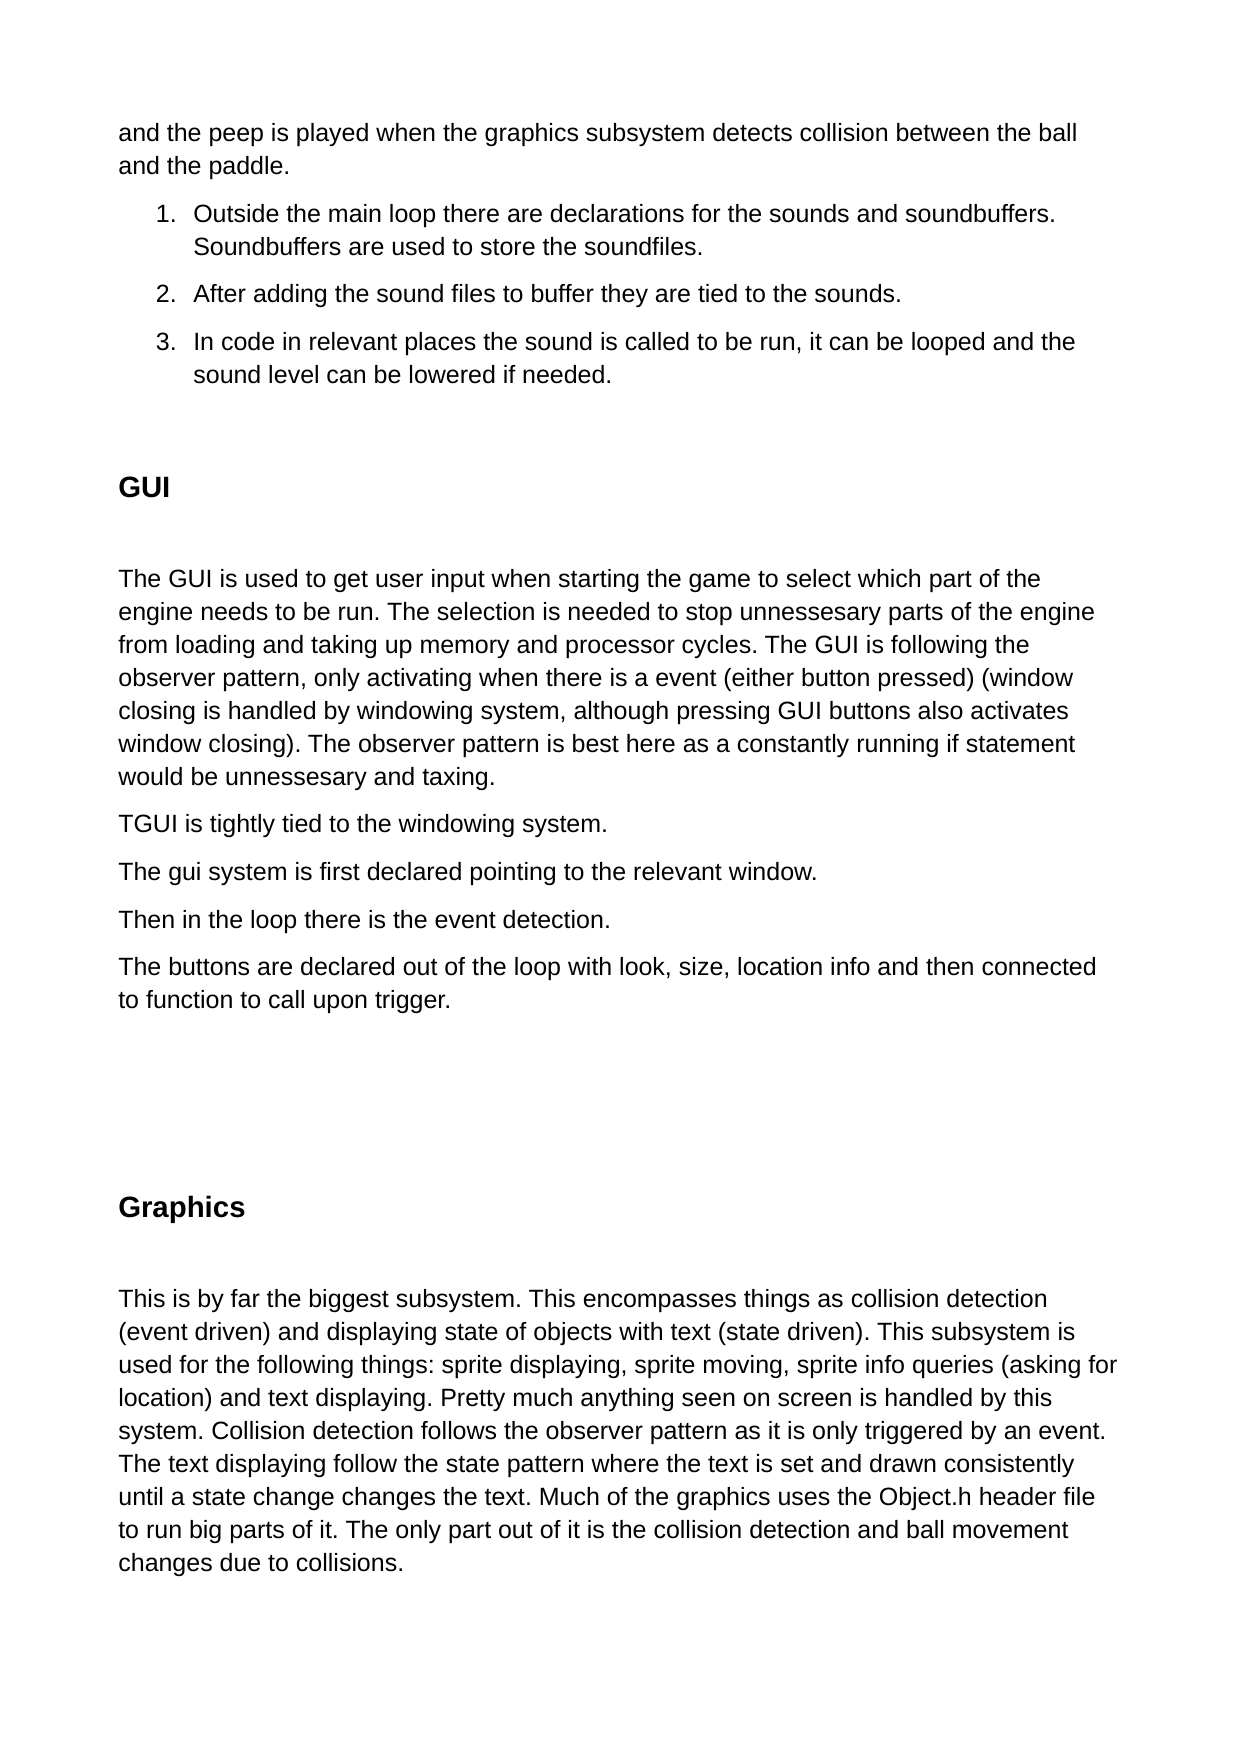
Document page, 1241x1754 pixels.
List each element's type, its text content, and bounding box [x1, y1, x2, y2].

text TGUI is tightly tied to the windowing system. [118, 809, 1122, 838]
list After adding the sound files to buffer they are tied to the sounds. [156, 279, 1122, 308]
text Then in the loop there is the event detection. [118, 904, 1122, 933]
subtitle Graphics [118, 1190, 1122, 1224]
list In code in relevant places the sound is called to be run, it can be looped and the sound level can be lowered if needed. [156, 327, 1122, 389]
text The GUI is used to get user input when starting the game to select which part of the engine needs to be run. The selection is needed to stop unnessesary parts of the engine from loading and taking up memory and processor cycles. The GUI is following the observer pattern, only activating when there is a event (either button pressed) (window closing is handled by windowing system, although pressing GUI buttons also activates window closing). The observer pattern is best here as a constantly running if statement would be unnessesary and taxing. [118, 564, 1122, 791]
text The buttons are declared out of the loop with look, size, location info and then connected to function to call upon trigger. [118, 952, 1122, 1014]
subtitle GUI [118, 470, 1122, 503]
text The gui system is first declared pointing to the relevant window. [118, 857, 1122, 886]
list Outside the main loop there are declarations for the sounds and soundbuffers. Soundbuffers are used to store the soundfiles. [156, 199, 1122, 261]
text This is by far the biggest subsystem. This encompasses things as collision detection (event driven) and displaying state of objects with text (state driven). This subsystem is used for the following things: sprite displaying, sprite moving, sprite info queries (asking for location) and text displaying. Pretty much anything seen on screen is handled by this system. Collision detection follows the observer pattern as it is only triggered by an event. The text displaying follow the state pattern where the text is set and drawn consistently until a state change changes the text. Much of the graphics uses the Object.h header file to run big parts of it. The only part out of it is the collision detection and ball movement changes due to collisions. [118, 1284, 1122, 1577]
text and the peep is played when the graphics subsystem detects collision between the ball and the paddle. [118, 118, 1122, 180]
